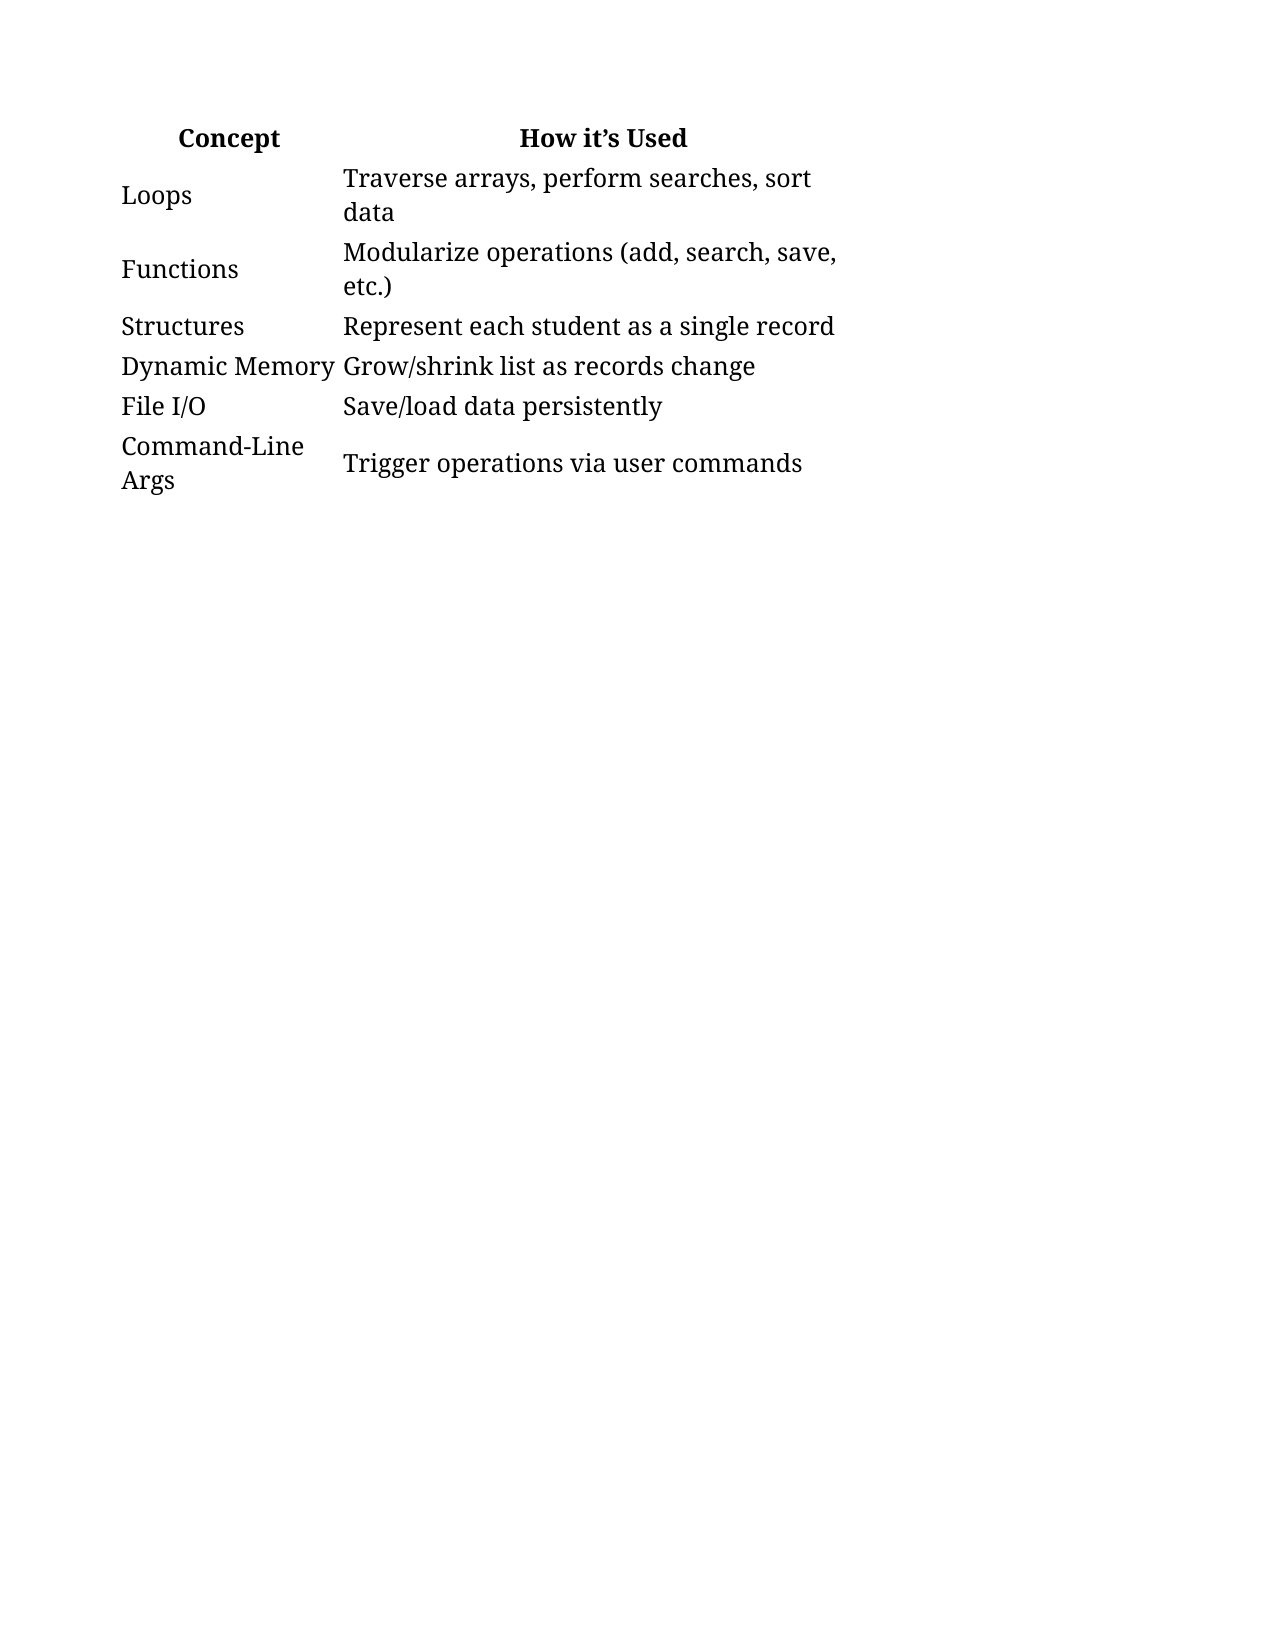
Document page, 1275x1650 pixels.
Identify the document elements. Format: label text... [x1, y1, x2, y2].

table_cell Trigger operations via user commands [340, 426, 867, 499]
table_cell Command-Line Args [118, 426, 340, 499]
table_cell File I/O [118, 386, 340, 426]
table_cell Dynamic Memory [118, 346, 340, 386]
table_cell Represent each student as a single record [340, 306, 867, 346]
table_cell Modularize operations (add, search, save, etc.) [340, 232, 867, 306]
table_cell Structures [118, 306, 340, 346]
table_header How it’s Used [340, 118, 867, 158]
table_header Concept [118, 118, 340, 158]
table_cell Loops [118, 158, 340, 232]
table_cell Functions [118, 232, 340, 306]
table_cell Save/load data persistently [340, 386, 867, 426]
table_cell Traverse arrays, perform searches, sort data [340, 158, 867, 232]
table_cell Grow/shrink list as records change [340, 346, 867, 386]
